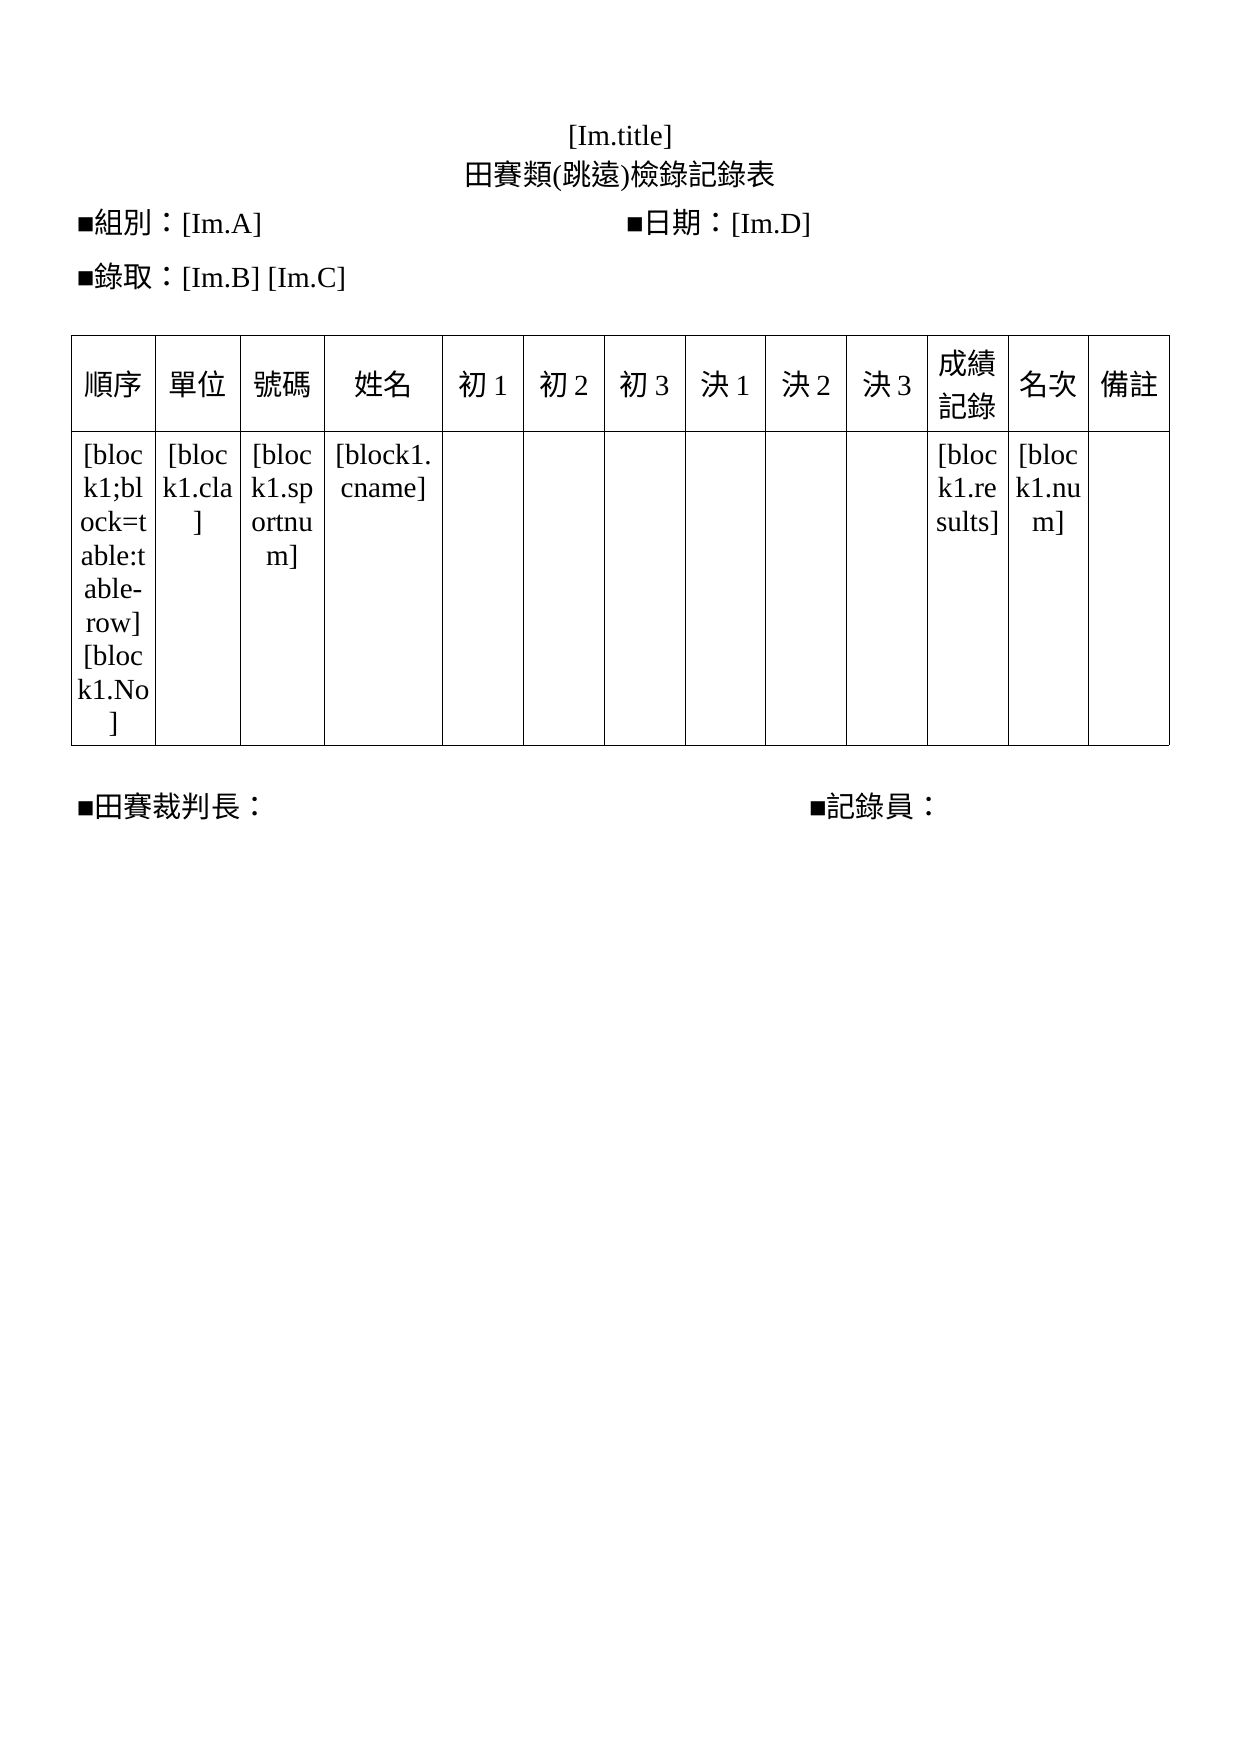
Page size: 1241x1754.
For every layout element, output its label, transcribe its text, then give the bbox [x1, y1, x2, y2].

table_header ■日期：[Im.D] [620, 194, 1169, 248]
table_header 成績 記錄 [928, 336, 1008, 431]
table_header 決1 [686, 336, 765, 431]
table_header ■記錄員： [803, 778, 1169, 832]
table_header ■組別：[Im.A] [71, 194, 620, 248]
text 田賽類(跳遠)檢錄記錄表 [71, 152, 1169, 194]
table_header 單位 [156, 336, 240, 431]
table_header 號碼 [241, 336, 324, 431]
table_header 初1 [443, 336, 523, 431]
table_cell [block1.cla] [156, 432, 240, 744]
table_header ■田賽裁判長： [71, 778, 437, 832]
table_cell [block1.cname] [325, 432, 442, 744]
table_cell [block1;block=table:table-row][block1.No] [72, 432, 155, 744]
table_cell [847, 432, 927, 744]
table_cell [605, 432, 685, 744]
table_header 姓名 [325, 336, 442, 431]
table_cell [686, 432, 765, 744]
table_header 備註 [1089, 336, 1169, 431]
table_header 名次 [1009, 336, 1088, 431]
table_header 初2 [524, 336, 604, 431]
table_header 決3 [847, 336, 927, 431]
table_cell [766, 432, 846, 744]
table_cell [443, 432, 523, 744]
table_header 初3 [605, 336, 685, 431]
table_header 決2 [766, 336, 846, 431]
text [Im.title] [71, 118, 1169, 152]
table_cell [block1.num] [1009, 432, 1088, 744]
table_cell ■錄取：[Im.B] [Im.C] [71, 248, 1169, 301]
table_header 順序 [72, 336, 155, 431]
table_header [437, 778, 803, 832]
table_cell [1089, 432, 1169, 744]
table_cell [block1.sportnum] [241, 432, 324, 744]
table_cell [block1.results] [928, 432, 1008, 744]
table_cell [524, 432, 604, 744]
